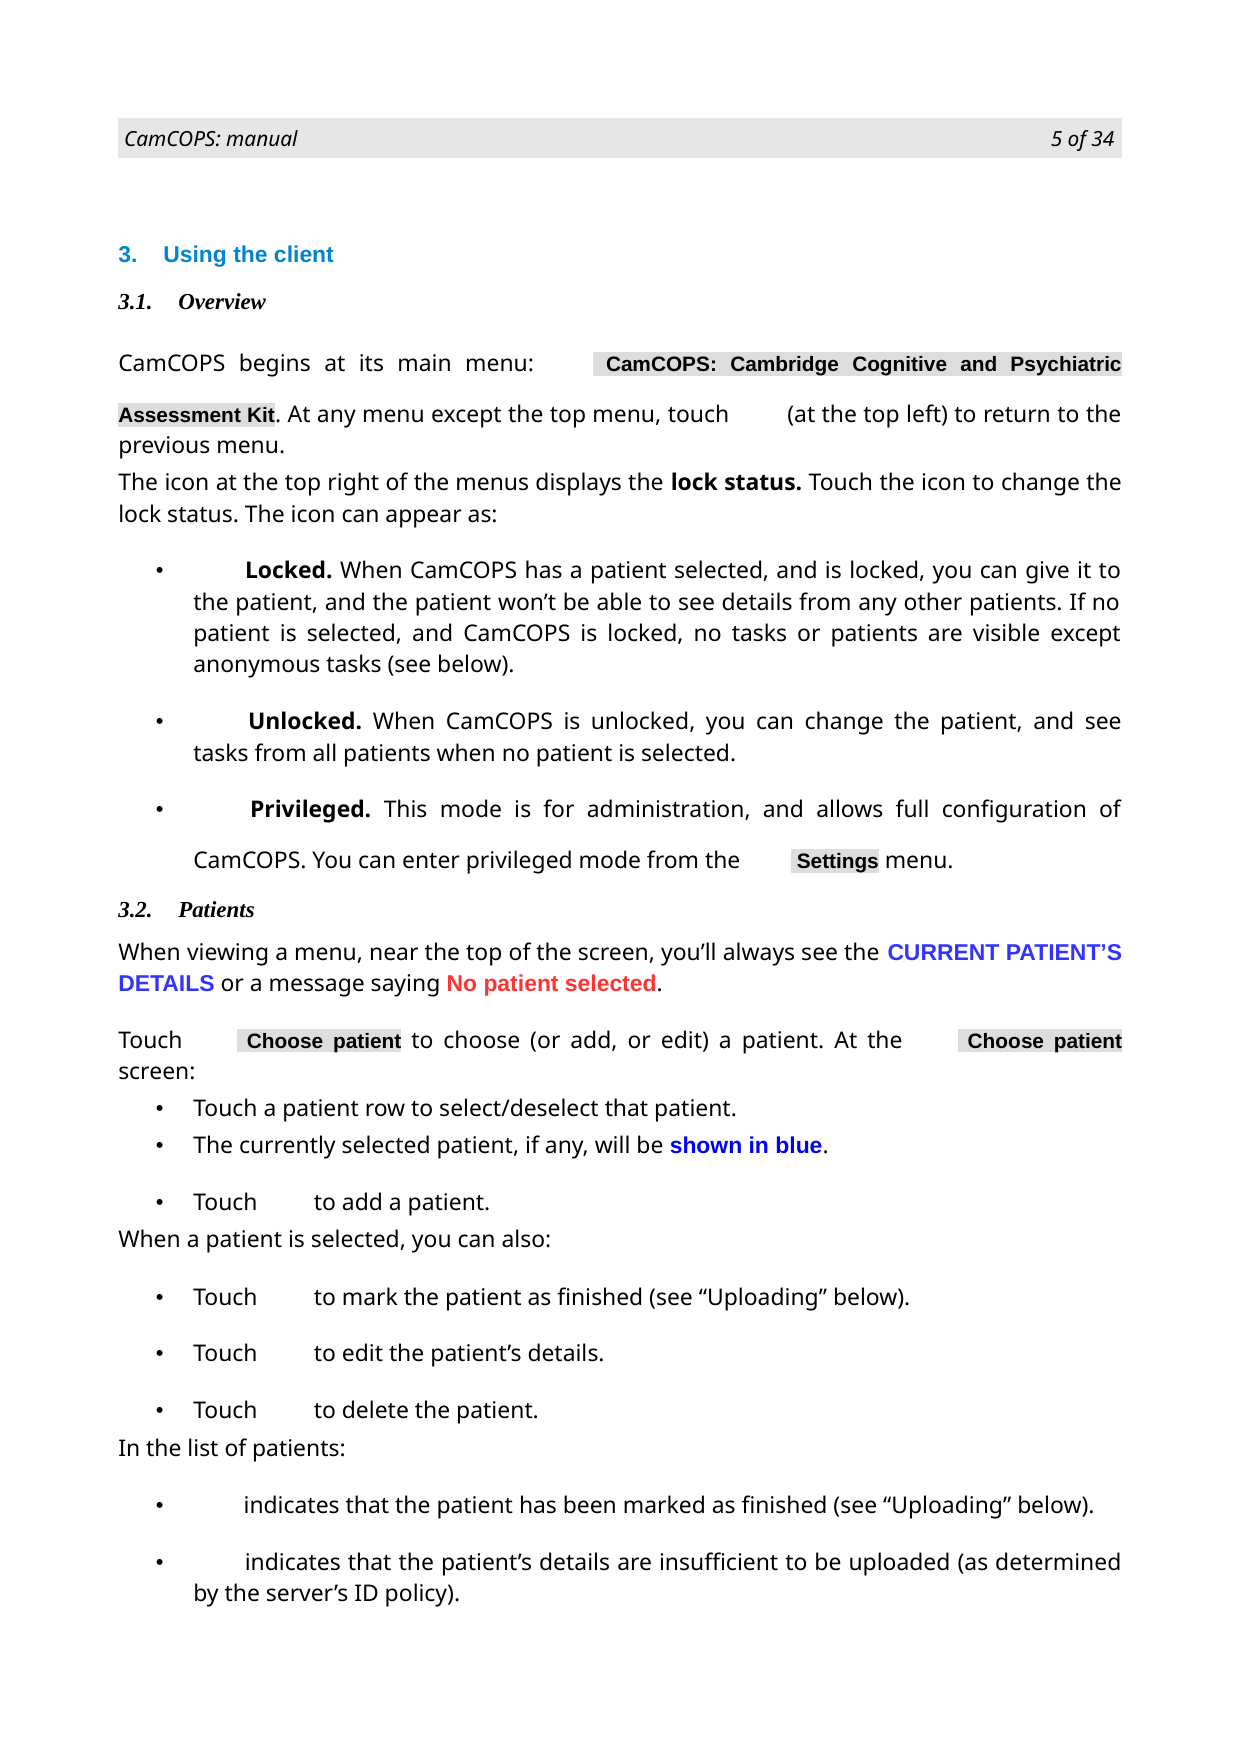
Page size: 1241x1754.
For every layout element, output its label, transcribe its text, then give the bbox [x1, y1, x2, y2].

list Touch to add a patient. [156, 1166, 1122, 1217]
list Locked. When CamCOPS has a patient selected, and is locked, you can give it to the patient, and the patient won’t be able to see details from any other patients. If no patient is selected, and CamCOPS is locked, no tasks or patients are visible except anonymous tasks (see below). [156, 535, 1122, 679]
text The icon at the top right of the menus displays the lock status. Touch the icon to change the lock status. The icon can appear as: [118, 466, 1122, 529]
list indicates that the patient has been marked as finished (see “Uploading” below). [156, 1469, 1122, 1520]
list indicates that the patient’s details are insufficient to be uploaded (as determined by the server’s ID policy). [156, 1526, 1122, 1608]
list Touch to mark the patient as finished (see “Uploading” below). [156, 1261, 1122, 1312]
list Touch to delete the patient. [156, 1374, 1122, 1426]
text When a patient is selected, you can also: [118, 1223, 1122, 1255]
subtitle Overview [118, 288, 1122, 314]
list Touch to edit the patient’s details. [156, 1318, 1122, 1369]
subtitle Using the client [118, 241, 1122, 267]
text Touch Choose patient to choose (or add, or edit) a patient. At the Choose patient screen: [118, 1004, 1122, 1086]
list Privileged. This mode is for administration, and allows full configuration of CamCOPS. You can enter privileged mode from the Settings menu. [156, 774, 1122, 876]
text In the list of patients: [118, 1432, 1122, 1463]
subtitle Patients [118, 897, 1122, 923]
list Unlocked. When CamCOPS is unlocked, you can change the patient, and see tasks from all patients when no patient is selected. [156, 685, 1122, 768]
text CamCOPS begins at its main menu: CamCOPS: Cambridge Cognitive and Psychiatric Assessment Kit. At any menu except the top menu, touch (at the top left) to return to the previous menu. [118, 327, 1122, 460]
text When viewing a menu, near the top of the screen, you’ll always see the CURRENT PATIENT’S DETAILS or a message saying No patient selected. [118, 935, 1122, 998]
list The currently selected patient, if any, will be shown in blue. [156, 1129, 1122, 1161]
list Touch a patient row to select/deselect that patient. [156, 1092, 1122, 1123]
